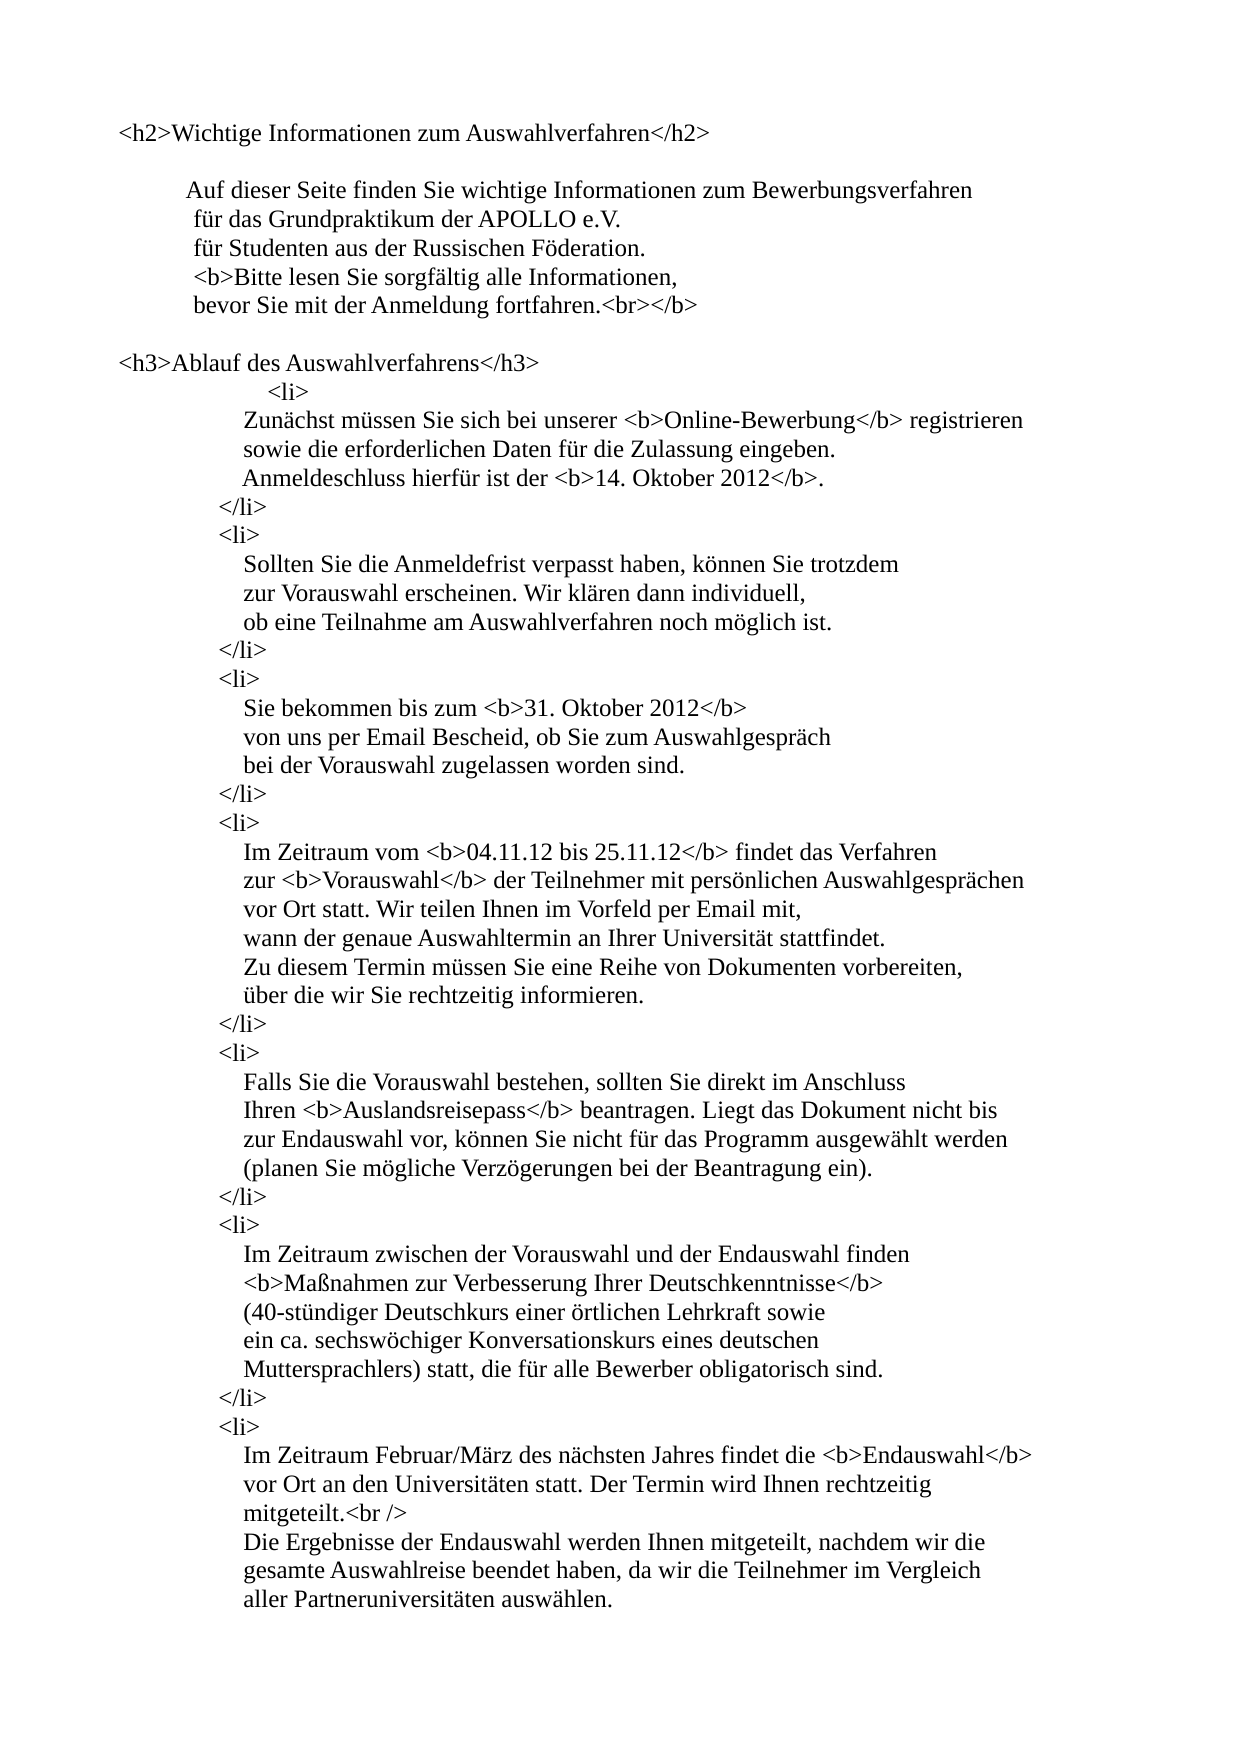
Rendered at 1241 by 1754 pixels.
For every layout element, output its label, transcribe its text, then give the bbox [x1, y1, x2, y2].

text <h2>Wichtige Informationen zum Auswahlverfahren</h2> Auf dieser Seite finden Sie wichtige Informationen zum Bewerbungsverfahren für das Grundpraktikum der APOLLO e.V. für Studenten aus der Russischen Föderation. <b>Bitte lesen Sie sorgfältig alle Informationen, bevor Sie mit der Anmeldung fortfahren.<br></b> <h3>Ablauf des Auswahlverfahrens</h3> <li> Zunächst müssen Sie sich bei unserer <b>Online-Bewerbung</b> registrieren sowie die erforderlichen Daten für die Zulassung eingeben. Anmeldeschluss hierfür ist der <b>14. Oktober 2012</b>. </li> <li> Sollten Sie die Anmeldefrist verpasst haben, können Sie trotzdem zur Vorauswahl erscheinen. Wir klären dann individuell, ob eine Teilnahme am Auswahlverfahren noch möglich ist. </li> <li> Sie bekommen bis zum <b>31. Oktober 2012</b> von uns per Email Bescheid, ob Sie zum Auswahlgespräch bei der Vorauswahl zugelassen worden sind. </li> <li> Im Zeitraum vom <b>04.11.12 bis 25.11.12</b> findet das Verfahren zur <b>Vorauswahl</b> der Teilnehmer mit persönlichen Auswahlgesprächen vor Ort statt. Wir teilen Ihnen im Vorfeld per Email mit, wann der genaue Auswahltermin an Ihrer Universität stattfindet. Zu diesem Termin müssen Sie eine Reihe von Dokumenten vorbereiten, über die wir Sie rechtzeitig informieren. </li> <li> Falls Sie die Vorauswahl bestehen, sollten Sie direkt im Anschluss Ihren <b>Auslandsreisepass</b> beantragen. Liegt das Dokument nicht bis zur Endauswahl vor, können Sie nicht für das Programm ausgewählt werden (planen Sie mögliche Verzögerungen bei der Beantragung ein). </li> <li> Im Zeitraum zwischen der Vorauswahl und der Endauswahl finden <b>Maßnahmen zur Verbesserung Ihrer Deutschkenntnisse</b> (40-stündiger Deutschkurs einer örtlichen Lehrkraft sowie ein ca. sechswöchiger Konversationskurs eines deutschen Muttersprachlers) statt, die für alle Bewerber obligatorisch sind. </li> <li> Im Zeitraum Februar/März des nächsten Jahres findet die <b>Endauswahl</b> vor Ort an den Universitäten statt. Der Termin wird Ihnen rechtzeitig mitgeteilt.<br /> Die Ergebnisse der Endauswahl werden Ihnen mitgeteilt, nachdem wir die gesamte Auswahlreise beendet haben, da wir die Teilnehmer im Vergleich aller Partneruniversitäten auswählen. [118, 118, 1122, 1613]
